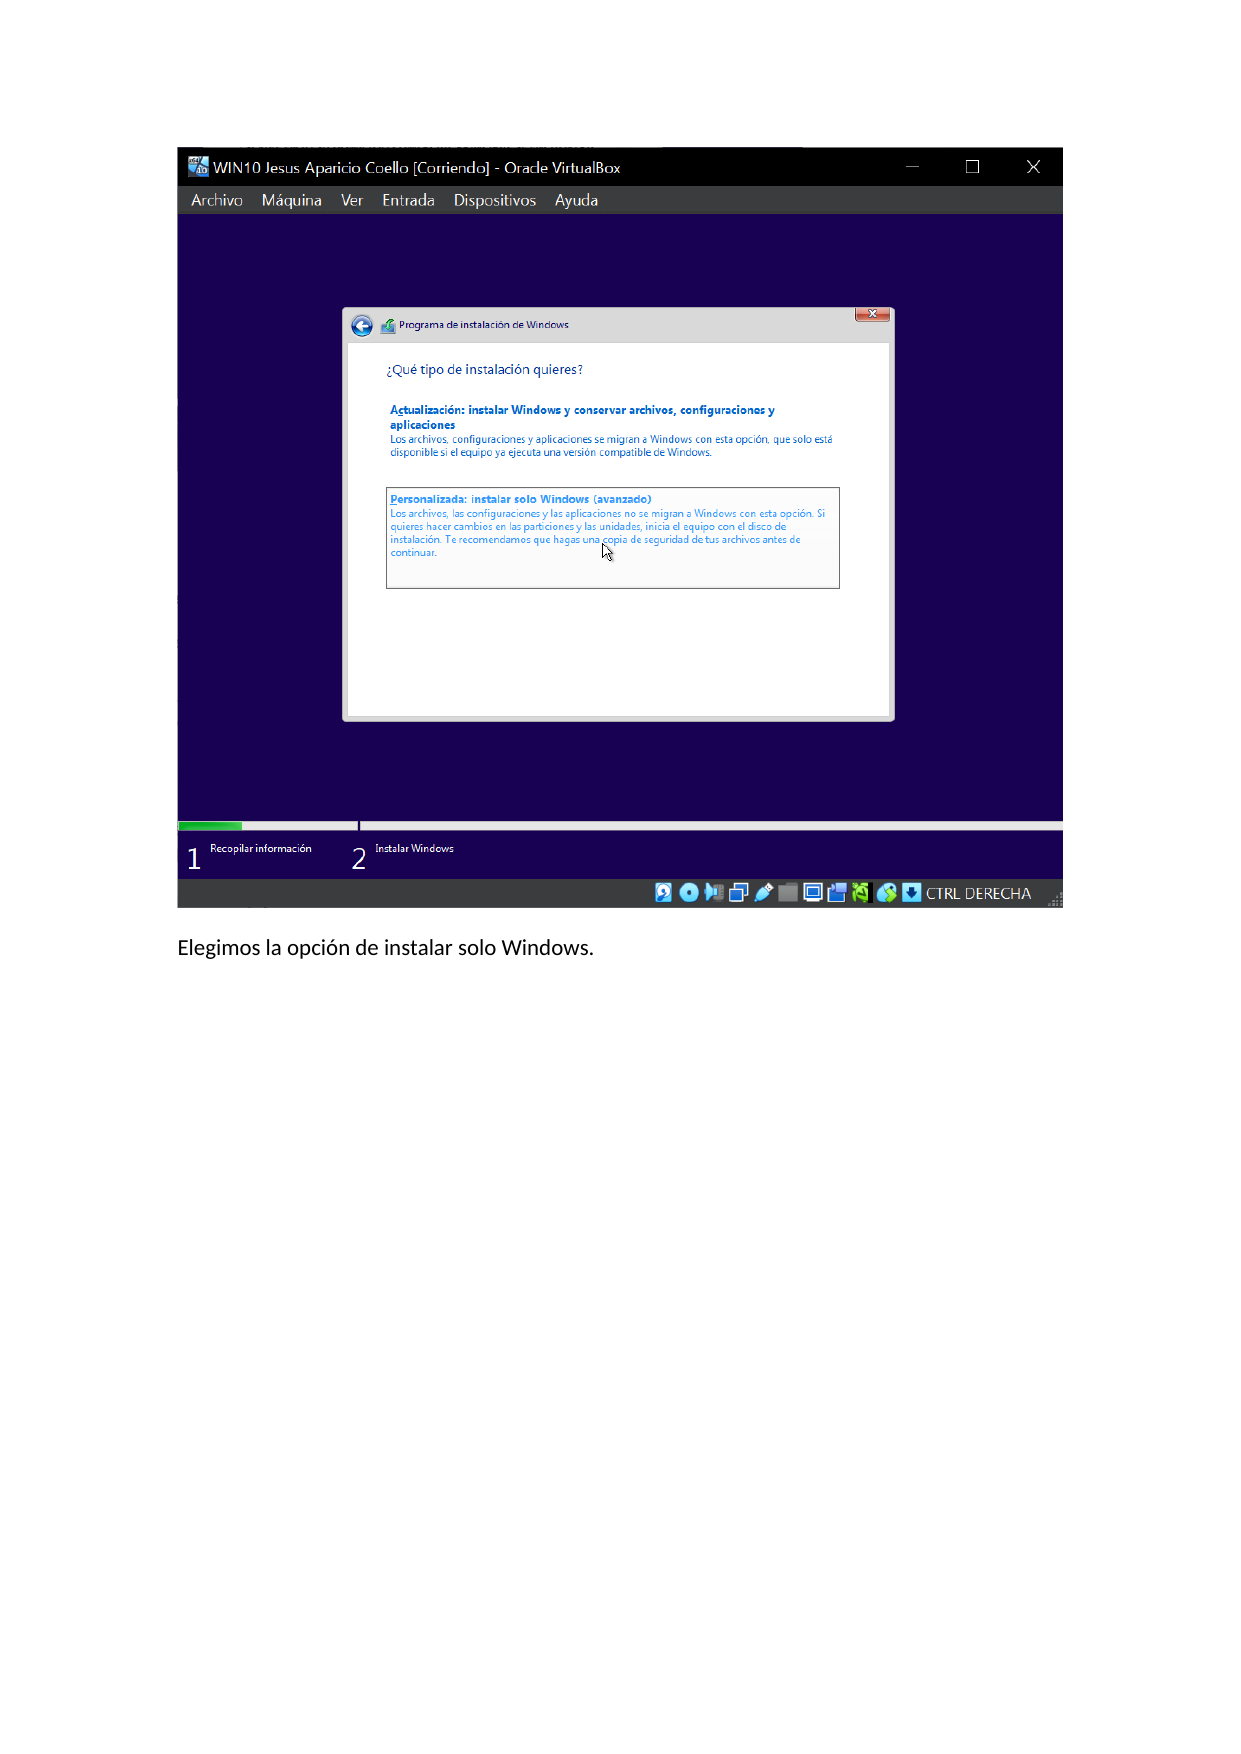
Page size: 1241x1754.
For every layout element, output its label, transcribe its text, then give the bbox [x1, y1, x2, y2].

picture [177, 147, 1063, 908]
text Elegimos la opción de instalar solo Windows. [177, 933, 1063, 961]
